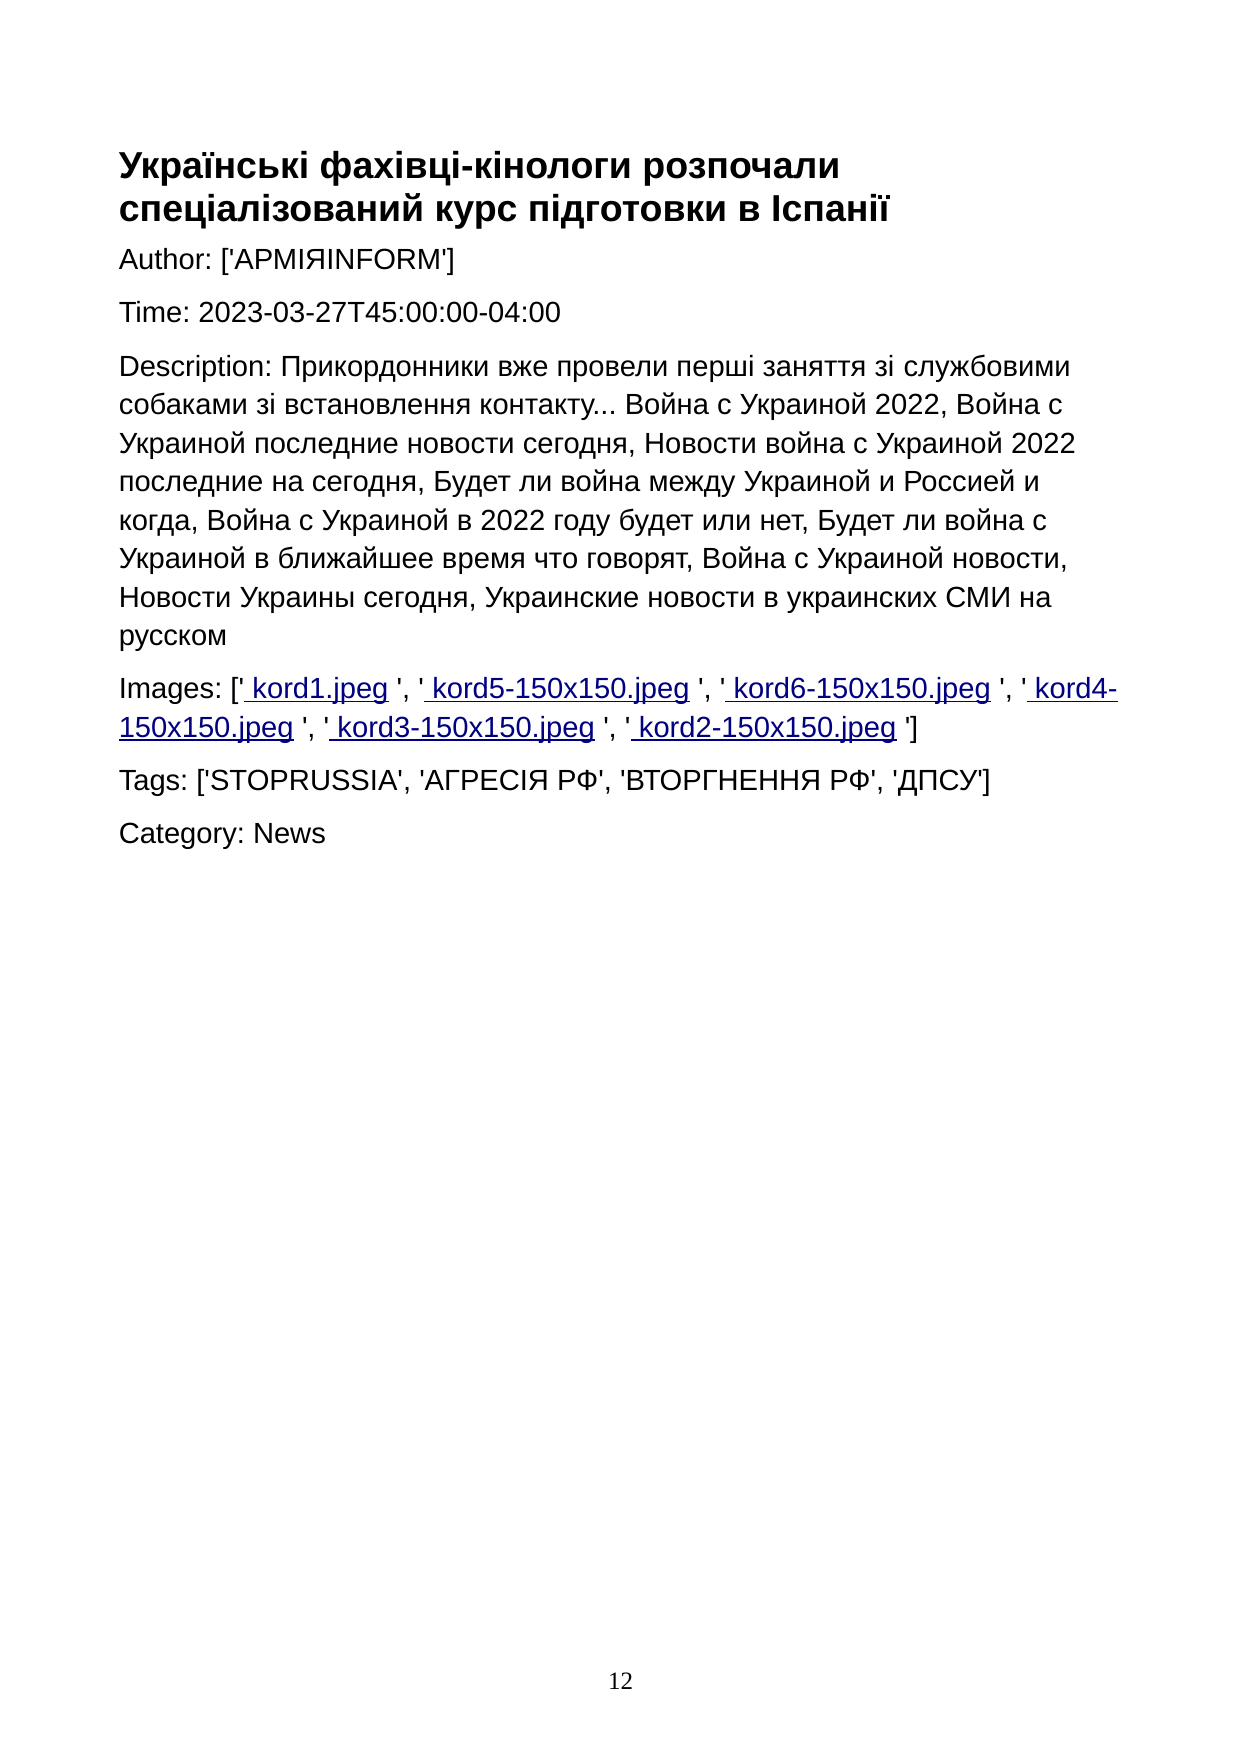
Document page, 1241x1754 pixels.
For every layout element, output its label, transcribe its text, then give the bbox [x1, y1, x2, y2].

subtitle Українські фахівці-кінологи розпочали спеціалізований курс підготовки в Іспанії [118, 143, 1122, 230]
text Tags: ['STOPRUSSIA', 'АГРЕСІЯ РФ', 'ВТОРГНЕННЯ РФ', 'ДПСУ'] [118, 763, 1122, 797]
text Time: 2023-03-27T45:00:00-04:00 [118, 295, 1122, 329]
text Images: [' kord1.jpeg ', ' kord5-150x150.jpeg ', ' kord6-150x150.jpeg ', ' kord4-150x150.jpeg ', ' kord3-150x150.jpeg ', ' kord2-150x150.jpeg '] [118, 671, 1122, 743]
text Category: News [118, 816, 1122, 850]
text Author: ['АРМІЯINFORM'] [118, 242, 1122, 276]
text Description: Прикордонники вже провели перші заняття зі службовими собаками зі встановлення контакту... Война с Украиной 2022, Война с Украиной последние новости сегодня, Новости война с Украиной 2022 последние на сегодня, Будет ли война между Украиной и Россией и когда, Война с Украиной в 2022 году будет или нет, Будет ли война с Украиной в ближайшее время что говорят, Война с Украиной новости, Новости Украины сегодня, Украинские новости в украинских СМИ на русском [118, 348, 1122, 652]
